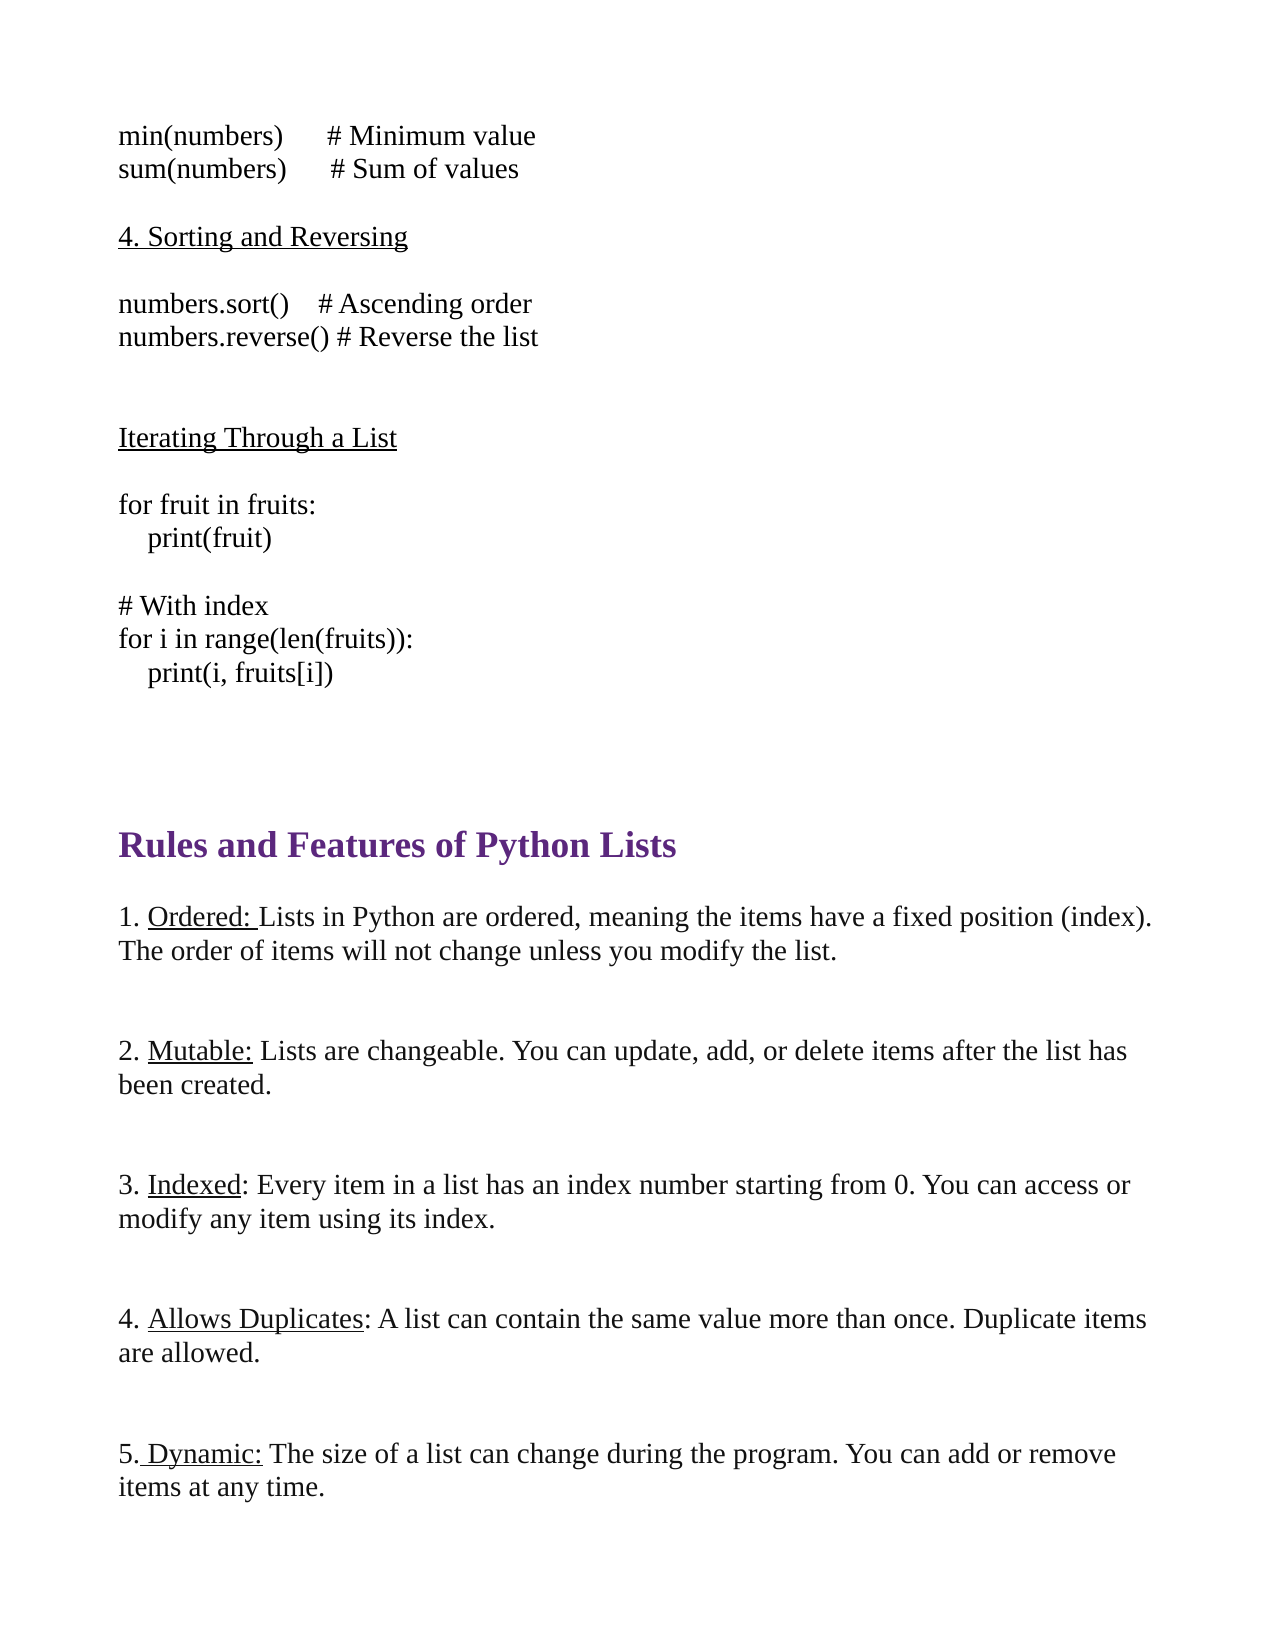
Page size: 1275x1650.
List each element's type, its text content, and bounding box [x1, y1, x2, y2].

text min(numbers) # Minimum value sum(numbers) # Sum of values 4. Sorting and Reversing numbers.sort() # Ascending order numbers.reverse() # Reverse the list Iterating Through a List for fruit in fruits: print(fruit) # With index for i in range(len(fruits)): print(i, fruits[i]) [118, 118, 1157, 789]
text 1. Ordered: Lists in Python are ordered, meaning the items have a fixed position (index). The order of items will not change unless you modify the list. 2. Mutable: Lists are changeable. You can update, add, or delete items after the list has been created. 3. Indexed: Every item in a list has an index number starting from 0. You can access or modify any item using its index. 4. Allows Duplicates: A list can contain the same value more than once. Duplicate items are allowed. 5. Dynamic: The size of a list can change during the program. You can add or remove items at any time. [118, 899, 1157, 1503]
text Rules and Features of Python Lists [118, 789, 1157, 866]
